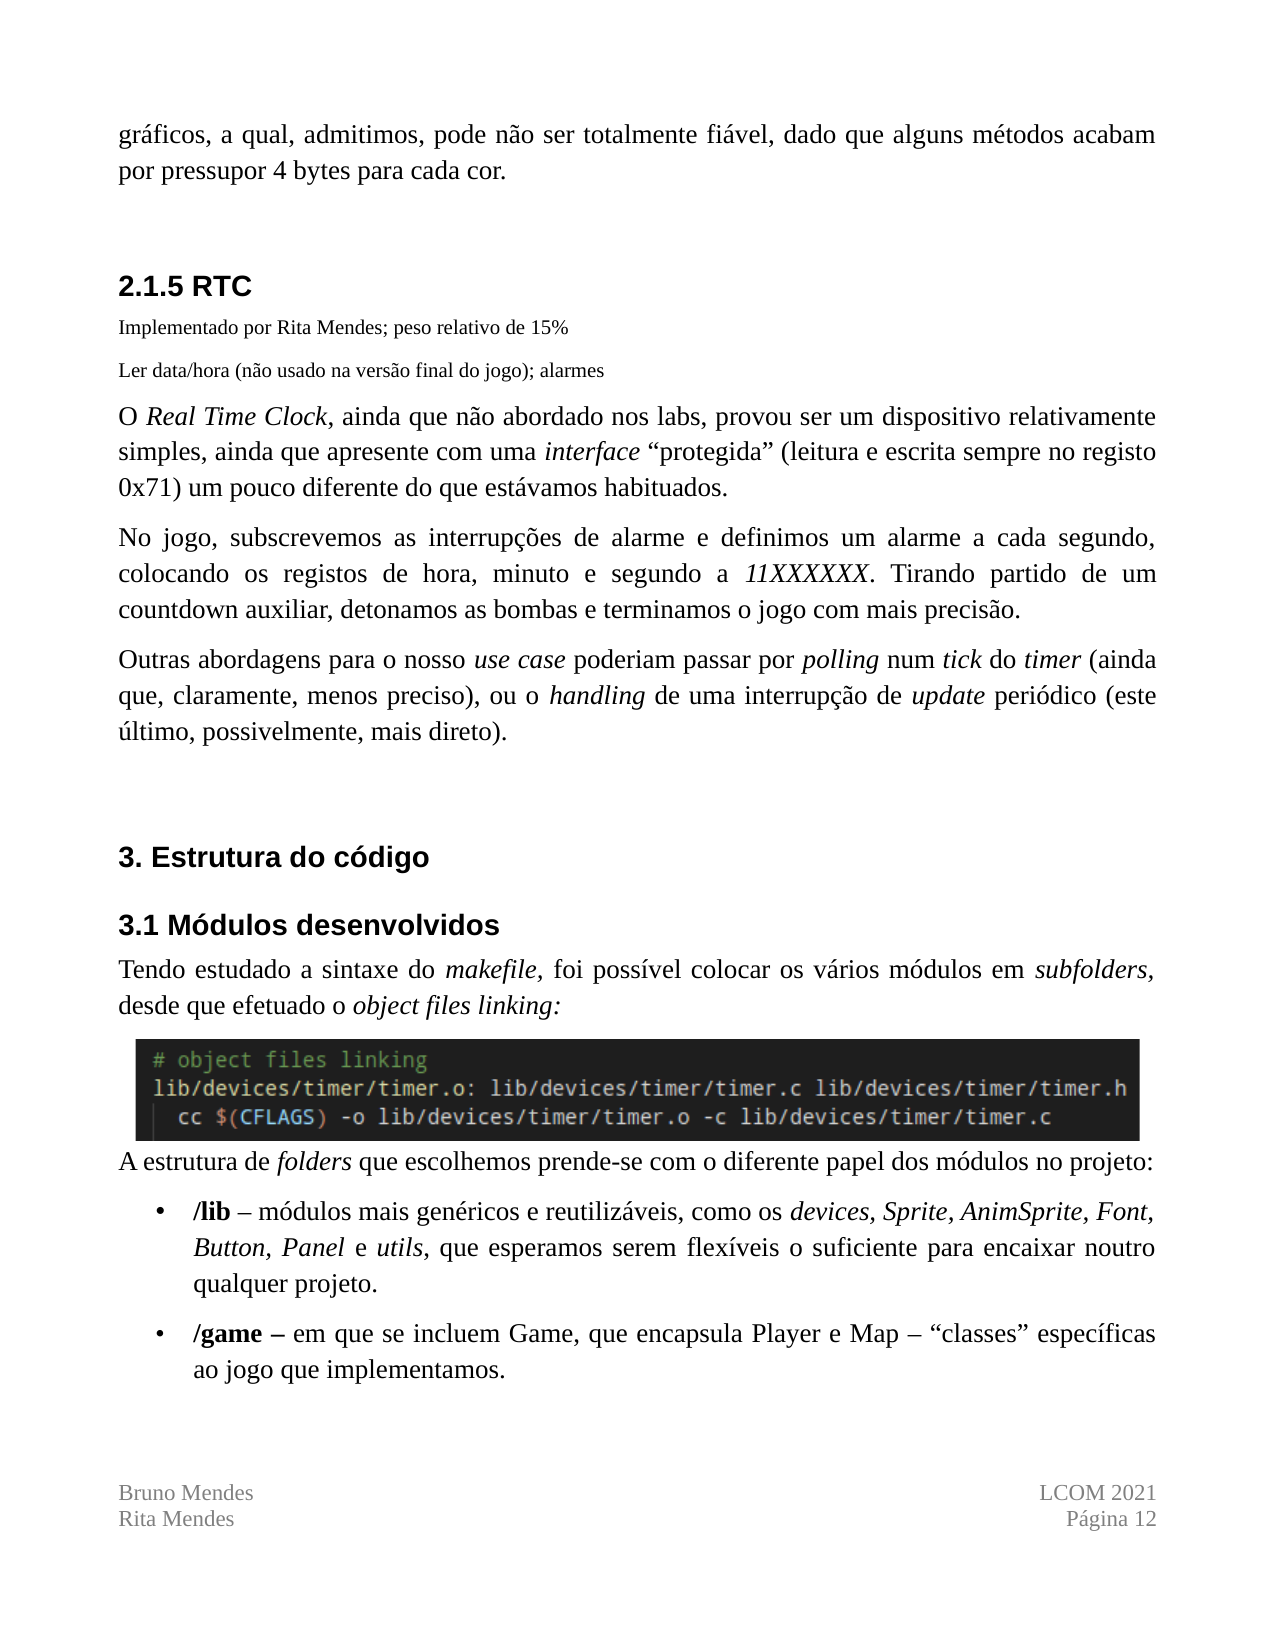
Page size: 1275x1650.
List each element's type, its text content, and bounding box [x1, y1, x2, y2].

text Implementado por Rita Mendes; peso relativo de 15% [118, 315, 1157, 339]
list /game – em que se incluem Game, que encapsula Player e Map – “classes” específicas ao jogo que implementamos. [156, 1317, 1157, 1384]
text gráficos, a qual, admitimos, pode não ser totalmente fiável, dado que alguns métodos acabam por pressupor 4 bytes para cada cor. [118, 118, 1157, 185]
text O Real Time Clock, ainda que não abordado nos labs, provou ser um dispositivo relativamente simples, ainda que apresente com uma interface “protegida” (leitura e escrita sempre no registo 0x71) um pouco diferente do que estávamos habituados. [118, 400, 1157, 502]
text A estrutura de folders que escolhemos prende-se com o diferente papel dos módulos no projeto: [118, 1040, 1157, 1176]
text Tendo estudado a sintaxe do makefile, foi possível colocar os vários módulos em subfolders, desde que efetuado o object files linking: [118, 954, 1157, 1021]
subtitle 3. Estrutura do código [118, 840, 1157, 874]
list /lib – módulos mais genéricos e reutilizáveis, como os devices, Sprite, AnimSprite, Font, Button, Panel e utils, que esperamos serem flexíveis o suficiente para encaixar noutro qualquer projeto. [156, 1196, 1157, 1298]
text Ler data/hora (não usado na versão final do jogo); alarmes [118, 357, 1157, 382]
subtitle 3.1 Módulos desenvolvidos [118, 907, 1157, 941]
subtitle 2.1.5 RTC [118, 269, 1157, 303]
picture [135, 1039, 1140, 1141]
text No jogo, subscrevemos as interrupções de alarme e definimos um alarme a cada segundo, colocando os registos de hora, minuto e segundo a 11XXXXXX. Tirando partido de um countdown auxiliar, detonamos as bombas e terminamos o jogo com mais precisão. [118, 521, 1157, 624]
text Outras abordagens para o nosso use case poderiam passar por polling num tick do timer (ainda que, claramente, menos preciso), ou o handling de uma interrupção de update periódico (este último, possivelmente, mais direto). [118, 643, 1157, 746]
